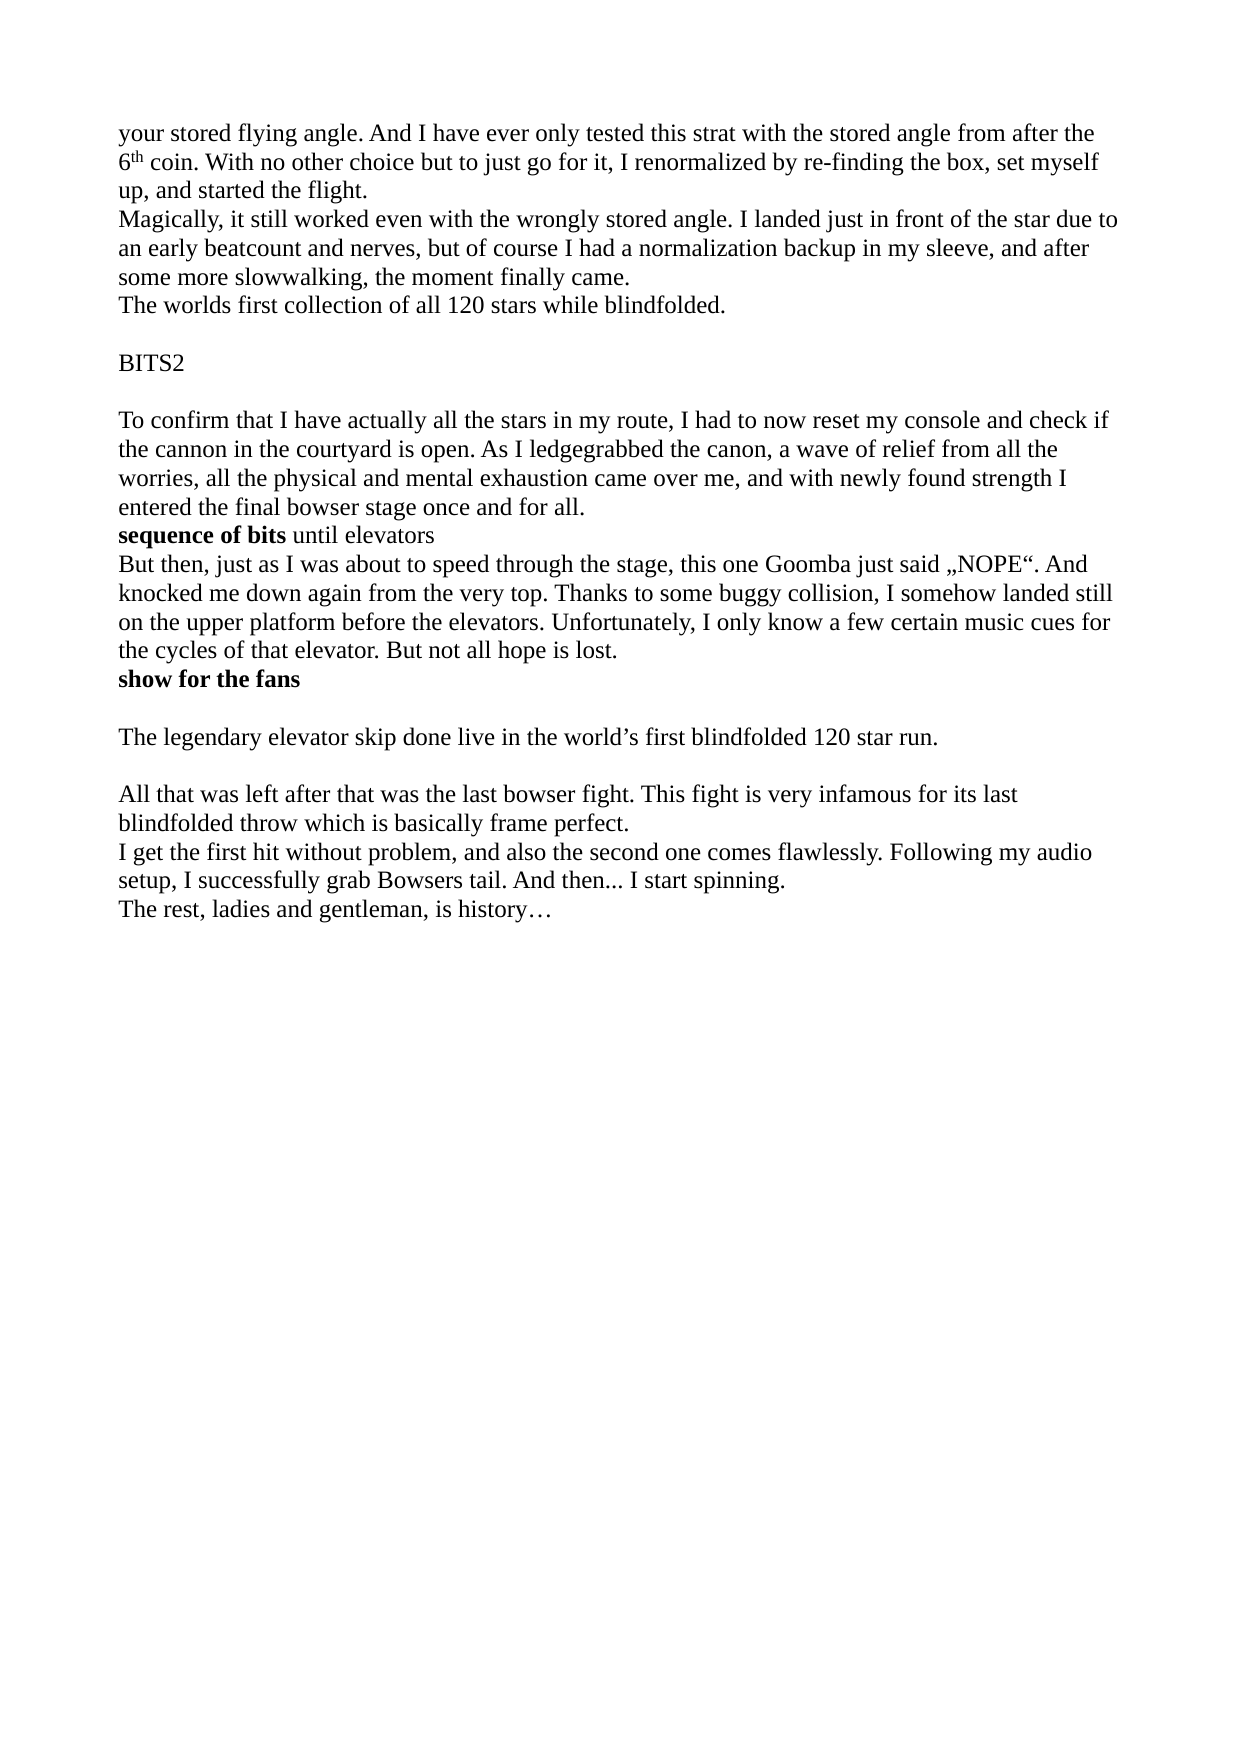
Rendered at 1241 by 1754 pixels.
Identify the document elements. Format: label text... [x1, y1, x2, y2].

text But then, just as I was about to speed through the stage, this one Goomba just said „NOPE“. And knocked me down again from the very top. Thanks to some buggy collision, I somehow landed still on the upper platform before the elevators. Unfortunately, I only know a few certain music cues for the cycles of that elevator. But not all hope is lost. [118, 549, 1122, 664]
text All that was left after that was the last bowser fight. This fight is very infamous for its last blindfolded throw which is basically frame perfect. [118, 779, 1122, 837]
text The rest, ladies and gentleman, is history… [118, 894, 1122, 923]
text your stored flying angle. And I have ever only tested this strat with the stored angle from after the 6th coin. With no other choice but to just go for it, I renormalized by re-finding the box, set myself up, and started the flight. [118, 118, 1122, 204]
text To confirm that I have actually all the stars in my route, I had to now reset my console and check if the cannon in the courtyard is open. As I ledgegrabbed the canon, a wave of relief from all the worries, all the physical and mental exhaustion came over me, and with newly found strength I entered the final bowser stage once and for all. [118, 406, 1122, 521]
text The worlds first collection of all 120 stars while blindfolded. [118, 291, 1122, 319]
text Magically, it still worked even with the wrongly stored angle. I landed just in front of the star due to an early beatcount and nerves, but of course I had a normalization backup in my sleeve, and after some more slowwalking, the moment finally came. [118, 204, 1122, 291]
text show for the fans [118, 664, 1122, 693]
text BITS2 [118, 348, 1122, 377]
text I get the first hit without problem, and also the second one comes flawlessly. Following my audio setup, I successfully grab Bowsers tail. And then... I start spinning. [118, 837, 1122, 894]
text The legendary elevator skip done live in the world’s first blindfolded 120 star run. [118, 722, 1122, 751]
text sequence of bits until elevators [118, 521, 1122, 549]
